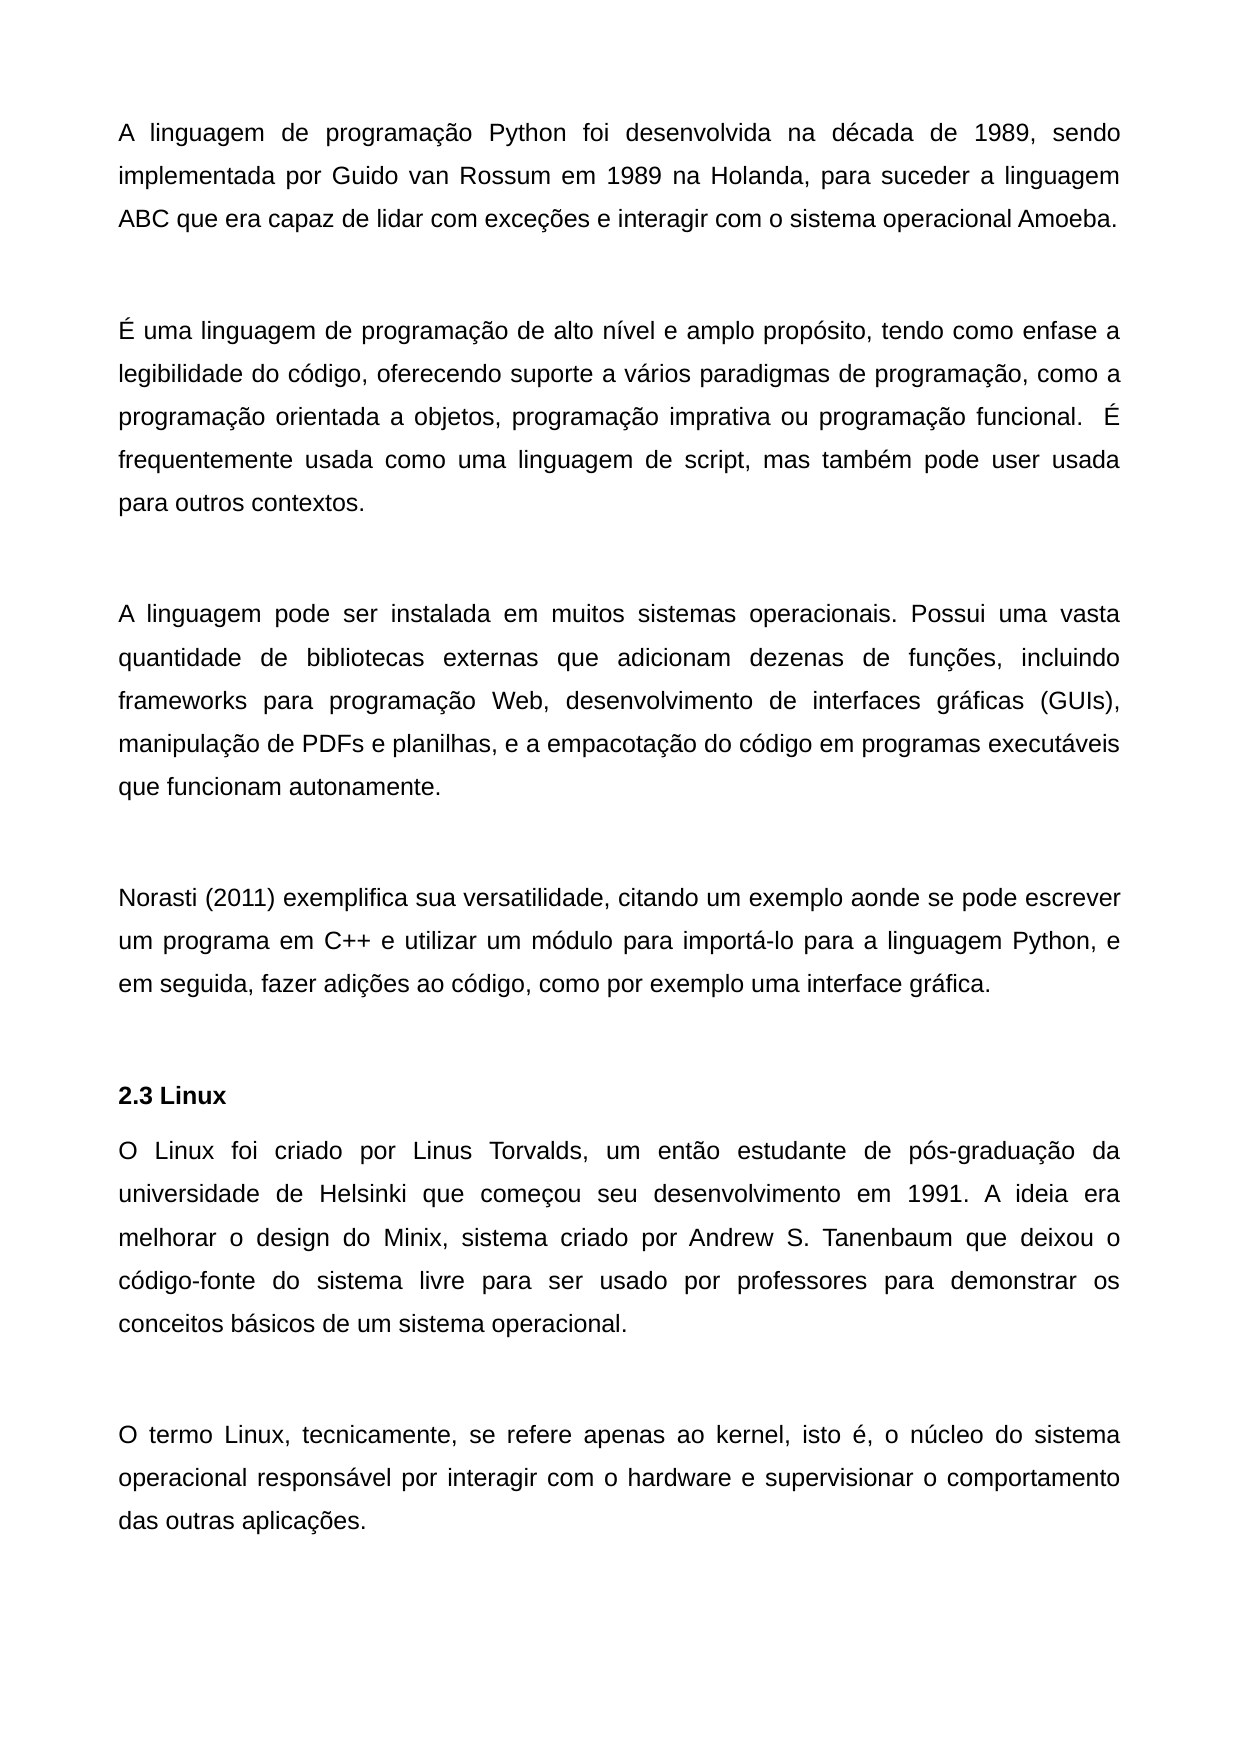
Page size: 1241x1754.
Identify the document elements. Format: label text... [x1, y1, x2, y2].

text O Linux foi criado por Linus Torvalds, um então estudante de pós-graduação da universidade de Helsinki que começou seu desenvolvimento em 1991. A ideia era melhorar o design do Minix, sistema criado por Andrew S. Tanenbaum que deixou o código-fonte do sistema livre para ser usado por professores para demonstrar os conceitos básicos de um sistema operacional. [118, 1136, 1122, 1337]
text 2.3 Linux [118, 1081, 1122, 1109]
text É uma linguagem de programação de alto nível e amplo propósito, tendo como enfase a legibilidade do código, oferecendo suporte a vários paradigmas de programação, como a programação orientada a objetos, programação imprativa ou programação funcional. É frequentemente usada como uma linguagem de script, mas também pode user usada para outros contextos. [118, 316, 1122, 517]
text A linguagem pode ser instalada em muitos sistemas operacionais. Possui uma vasta quantidade de bibliotecas externas que adicionam dezenas de funções, incluindo frameworks para programação Web, desenvolvimento de interfaces gráficas (GUIs), manipulação de PDFs e planilhas, e a empacotação do código em programas executáveis que funcionam autonamente. [118, 599, 1122, 801]
text A linguagem de programação Python foi desenvolvida na década de 1989, sendo implementada por Guido van Rossum em 1989 na Holanda, para suceder a linguagem ABC que era capaz de lidar com exceções e interagir com o sistema operacional Amoeba. [118, 118, 1122, 233]
text Norasti (2011) exemplifica sua versatilidade, citando um exemplo aonde se pode escrever um programa em C++ e utilizar um módulo para importá-lo para a linguagem Python, e em seguida, fazer adições ao código, como por exemplo uma interface gráfica. [118, 883, 1122, 998]
text O termo Linux, tecnicamente, se refere apenas ao kernel, isto é, o núcleo do sistema operacional responsável por interagir com o hardware e supervisionar o comportamento das outras aplicações. [118, 1420, 1122, 1535]
